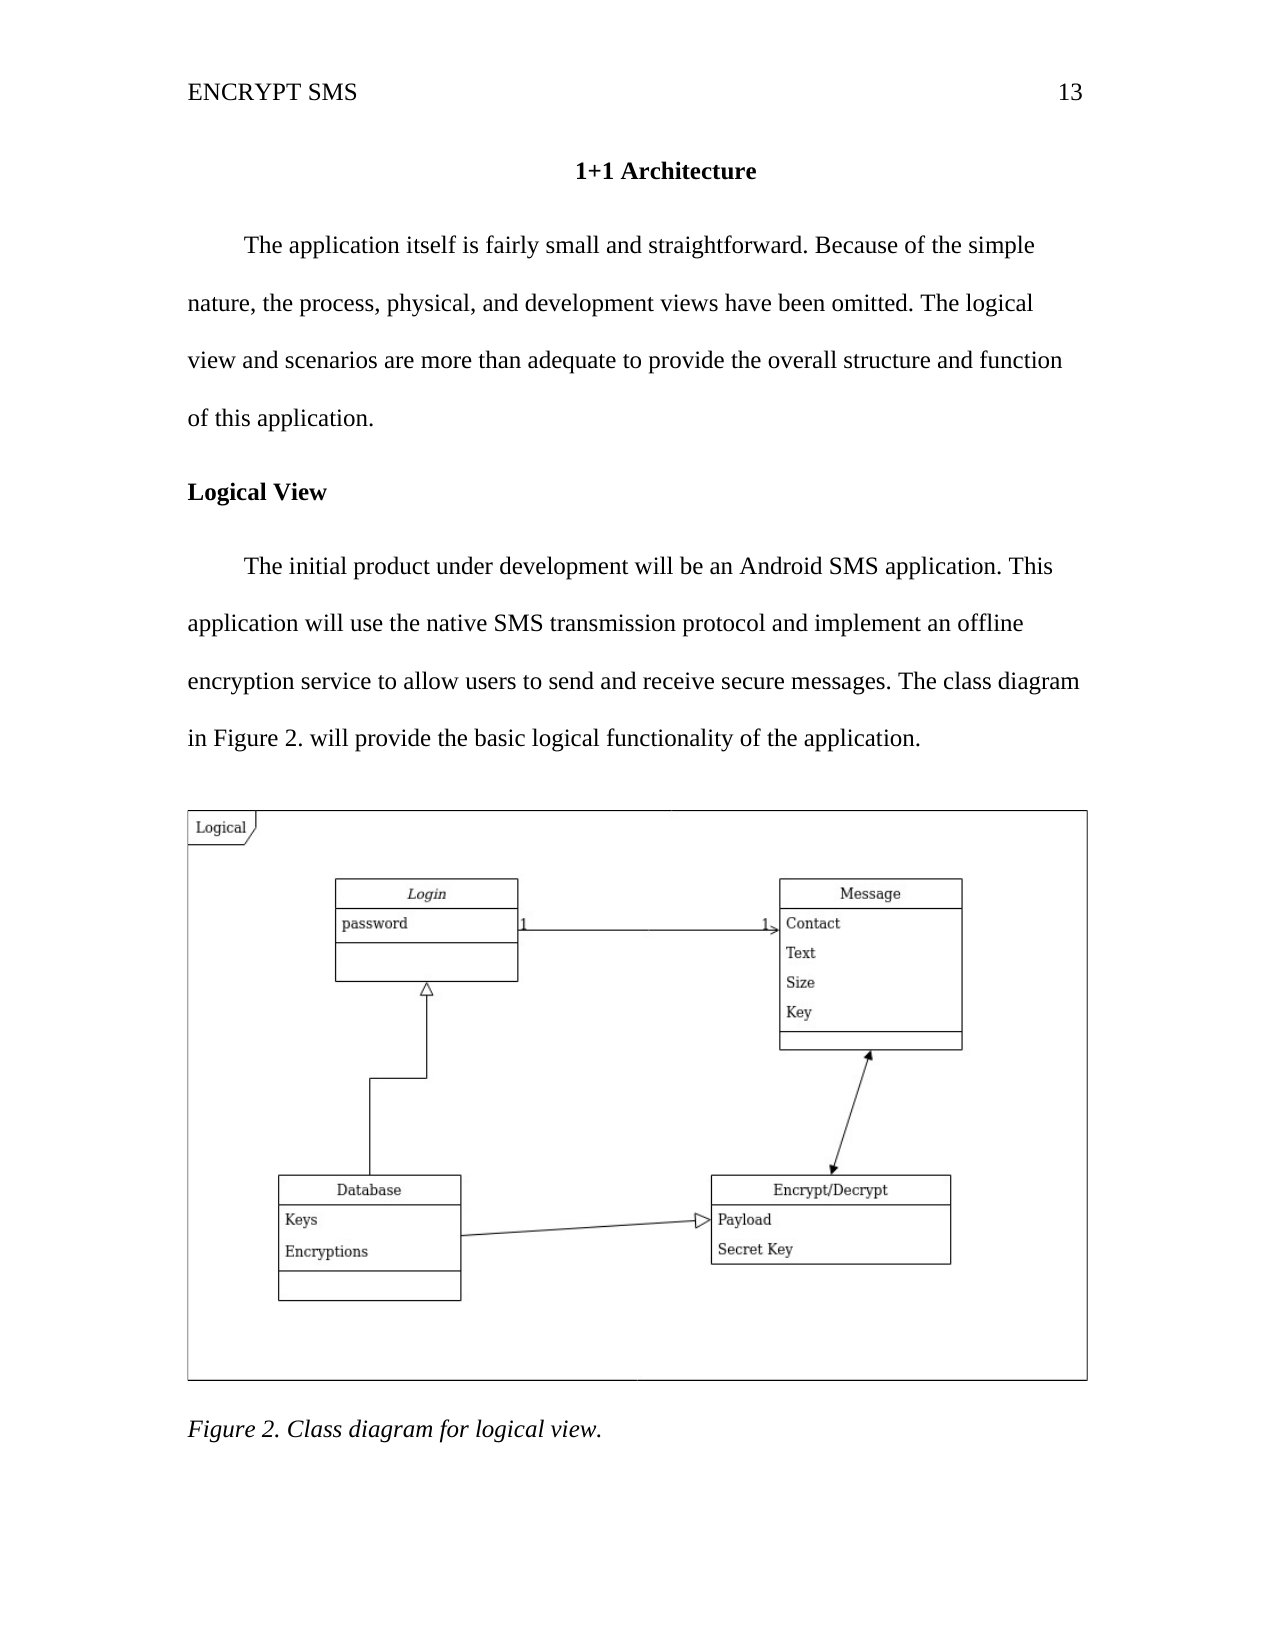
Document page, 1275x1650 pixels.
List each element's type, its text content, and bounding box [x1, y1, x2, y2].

text The application itself is fairly small and straightforward. Because of the simple nature, the process, physical, and development views have been omitted. The logical view and scenarios are more than adequate to provide the overall structure and function of this application. [187, 230, 1087, 431]
subtitle 1+1 Architecture [187, 156, 1087, 185]
text Figure 2. Class diagram for logical view. [187, 1381, 1087, 1443]
picture [187, 810, 1088, 1381]
subtitle Logical View [187, 477, 1087, 506]
text The initial product under development will be an Android SMS application. This application will use the native SMS transmission protocol and implement an offline encryption service to allow users to send and receive secure messages. The class diagram in Figure 2. will provide the basic logical functionality of the application. [187, 551, 1087, 752]
